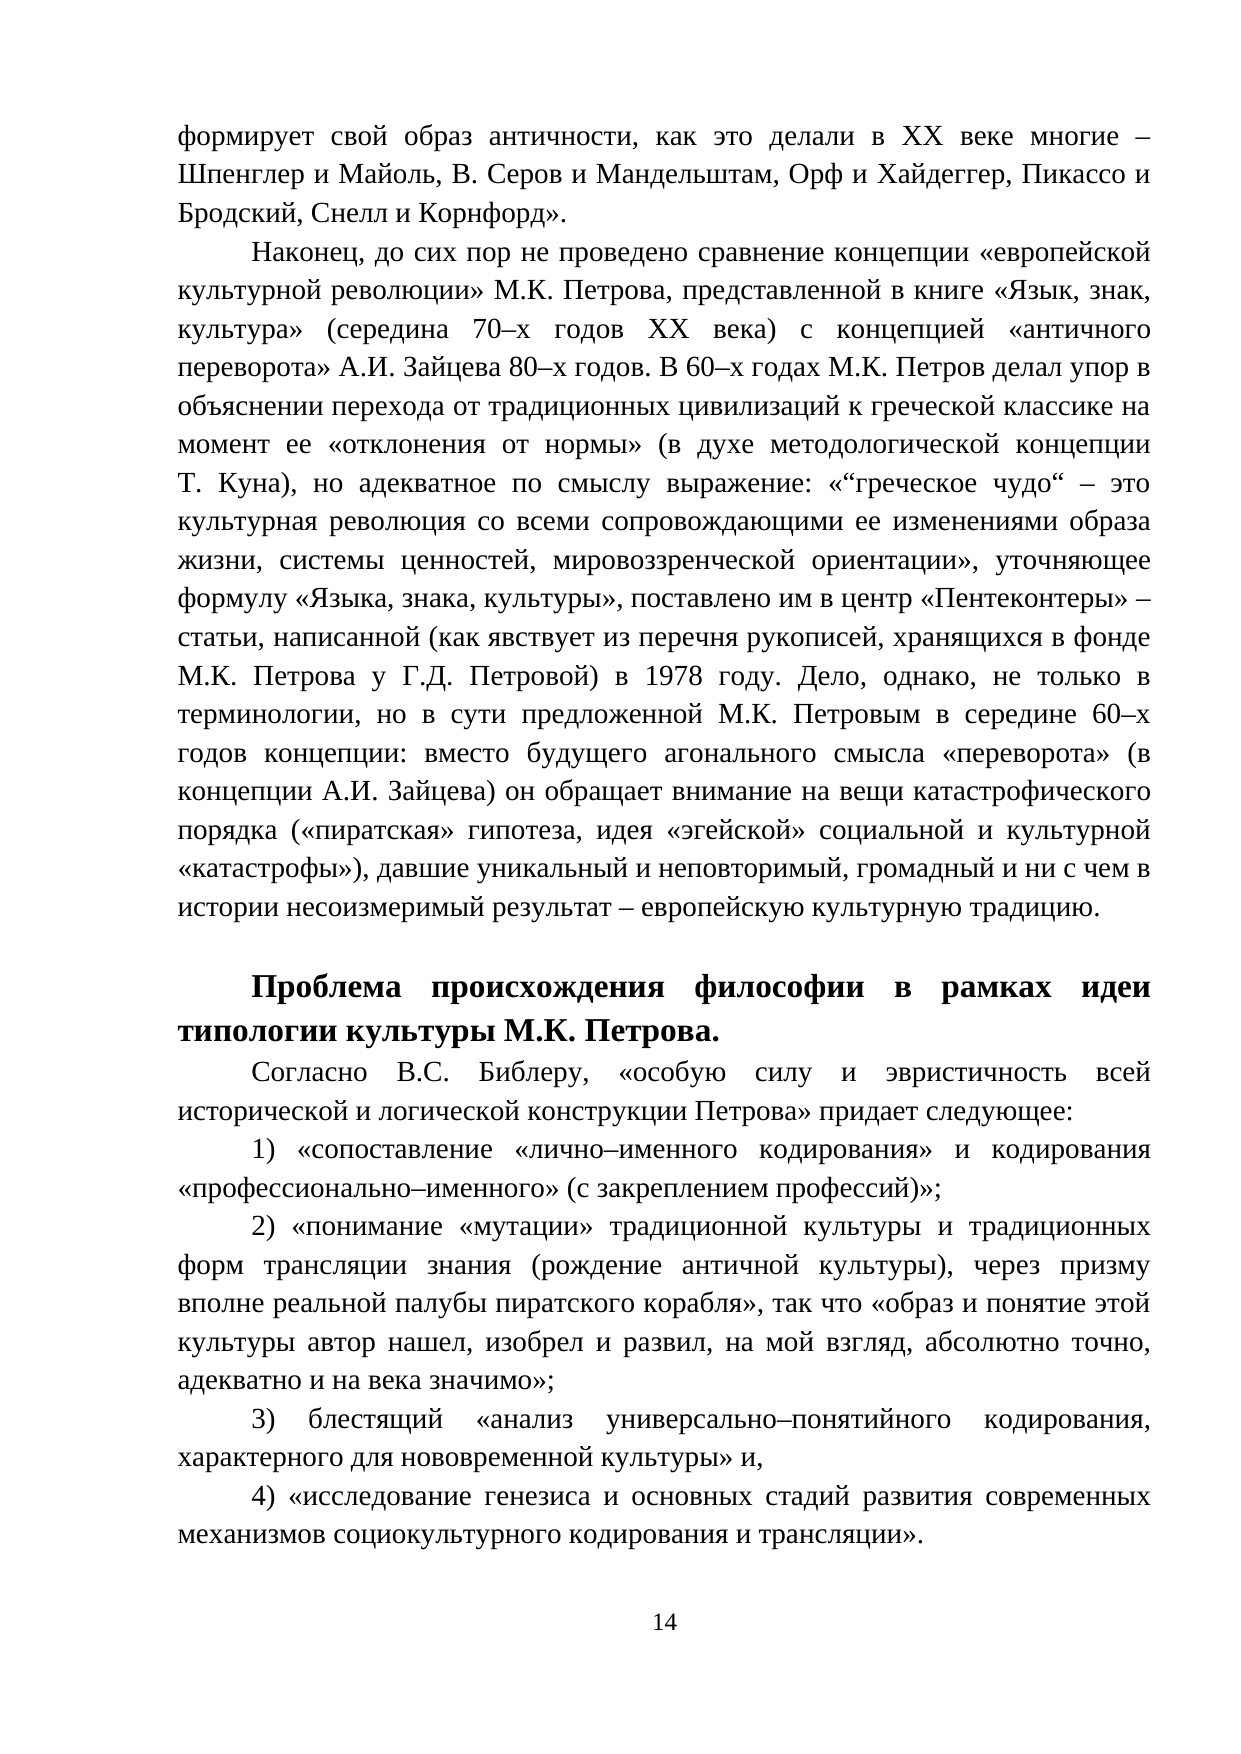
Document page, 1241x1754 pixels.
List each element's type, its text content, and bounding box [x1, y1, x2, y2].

text Наконец, до сих пор не проведено сравнение концепции «европейской культурной революции» М.К. Петрова, представленной в книге «Язык, знак, культура» (середина 70–х годов ХХ века) с концепцией «античного переворота» А.И. Зайцева 80–х годов. В 60–х годах М.К. Петров делал упор в объяснении перехода от традиционных цивилизаций к греческой классике на момент ее «отклонения от нормы» (в духе методологической концепции Т. Куна), но адекватное по смыслу выражение: «“греческое чудо“ – это культурная революция со всеми сопровождающими ее изменениями образа жизни, системы ценностей, мировоззренческой ориентации», уточняющее формулу «Языка, знака, культуры», поставлено им в центр «Пентеконтеры» – статьи, написанной (как явствует из перечня рукописей, хранящихся в фонде М.К. Петрова у Г.Д. Петровой) в 1978 году. Дело, однако, не только в терминологии, но в сути предложенной М.К. Петровым в середине 60–х годов концепции: вместо будущего агонального смысла «переворота» (в концепции А.И. Зайцева) он обращает внимание на вещи катастрофического порядка («пиратская» гипотеза, идея «эгейской» социальной и культурной «катастрофы»), давшие уникальный и неповторимый, громадный и ни с чем в истории несоизмеримый результат – европейскую культурную традицию. [177, 234, 1152, 922]
text Согласно В.С. Библеру, «особую силу и эвристичность всей исторической и логической конструкции Петрова» придает следующее: [177, 1054, 1152, 1126]
text формирует свой образ античности, как это делали в ХХ веке многие – Шпенглер и Майоль, В. Серов и Мандельштам, Орф и Хайдеггер, Пикассо и Бродский, Снелл и Корнфорд». [177, 118, 1152, 229]
text 3) блестящий «анализ универсально–понятийного кодирования, характерного для нововременной культуры» и, [177, 1401, 1152, 1473]
text 4) «исследование генезиса и основных стадий развития современных механизмов социокультурного кодирования и трансляции». [177, 1478, 1152, 1550]
text 1) «сопоставление «лично–именного кодирования» и кодирования «профессионально–именного» (с закреплением профессий)»; [177, 1131, 1152, 1203]
text Проблема происхождения философии в рамках идеи типологии культуры М.К. Петрова. [177, 966, 1152, 1048]
text 2) «понимание «мутации» традиционной культуры и традиционных форм трансляции знания (рождение античной культуры), через призму вполне реальной палубы пиратского корабля», так что «образ и понятие этой культуры автор нашел, изобрел и развил, на мой взгляд, абсолютно точно, адекватно и на века значимо»; [177, 1208, 1152, 1396]
